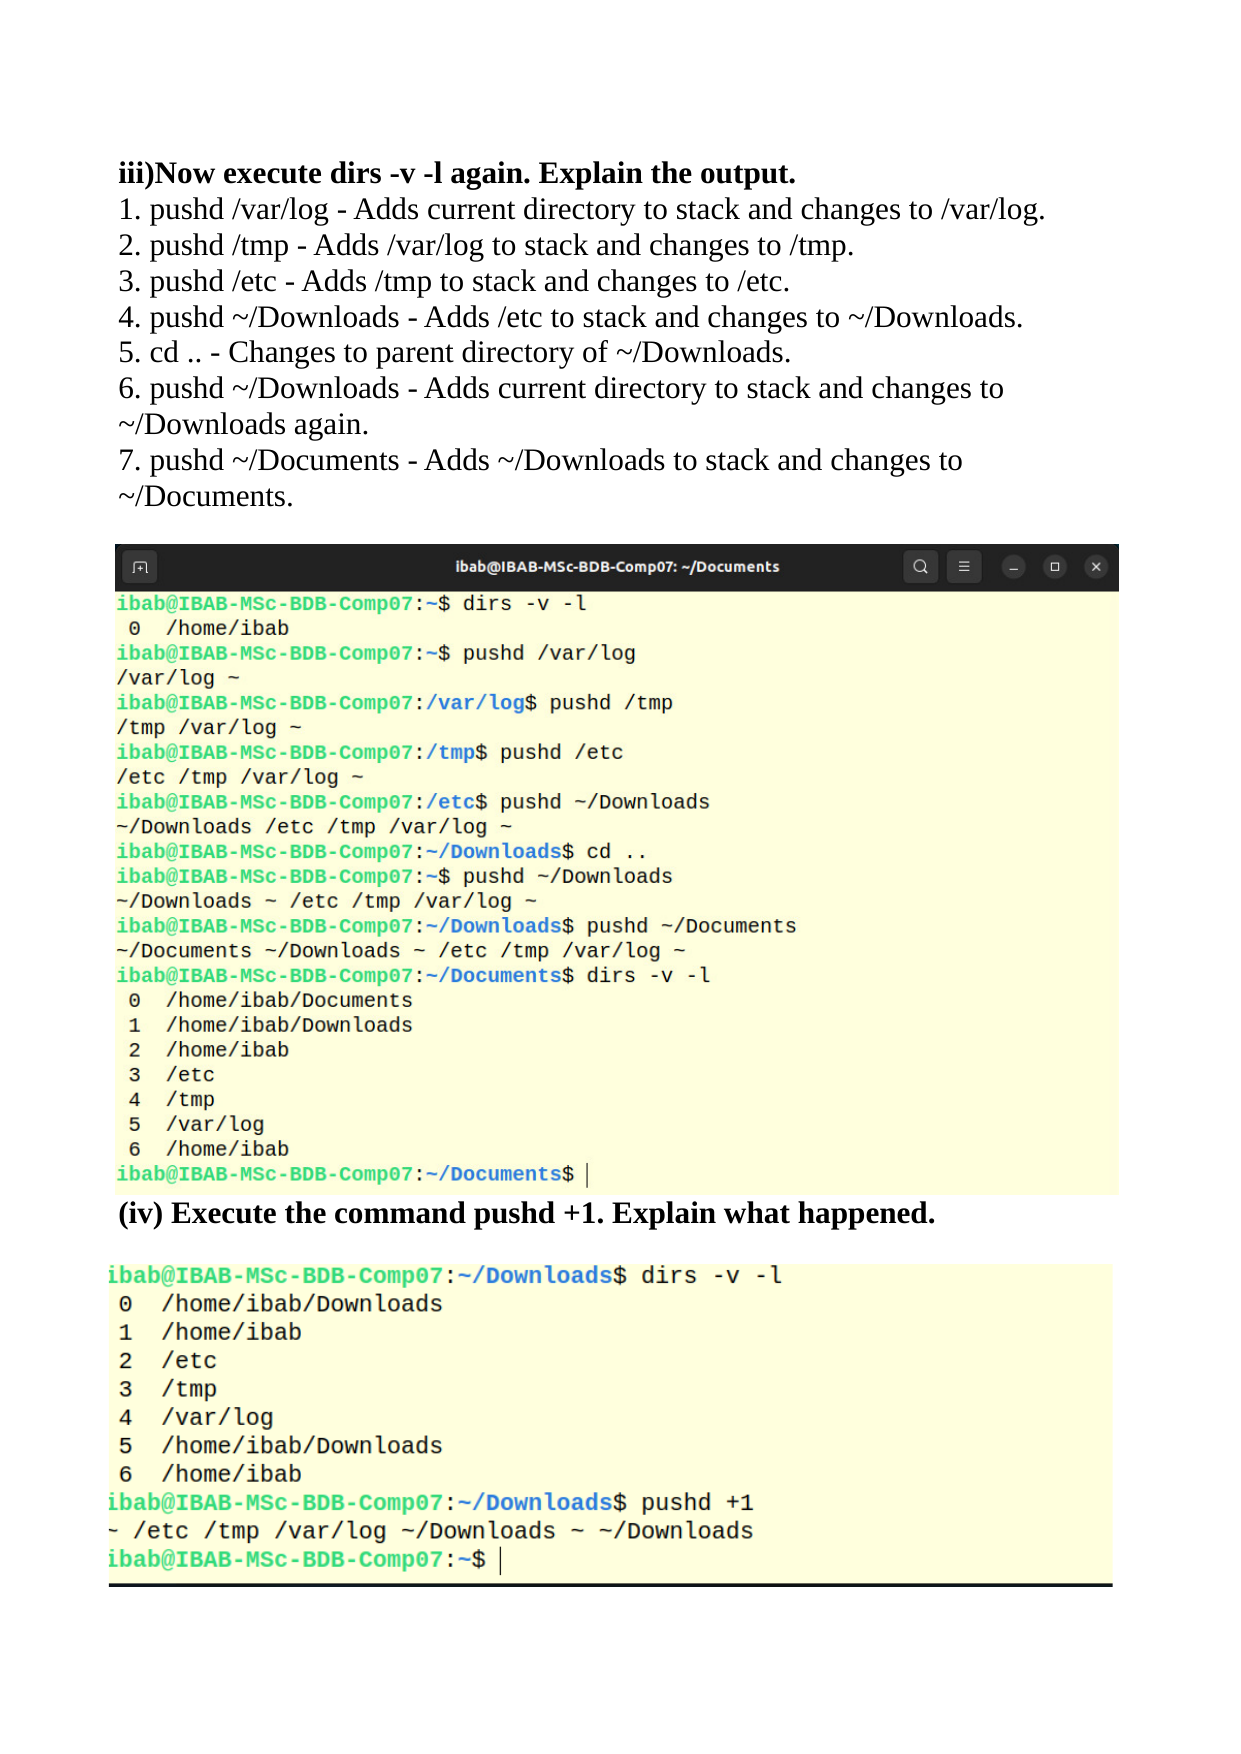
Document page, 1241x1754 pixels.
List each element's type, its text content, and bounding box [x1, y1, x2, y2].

text 6. pushd ~/Downloads - Adds current directory to stack and changes to ~/Downloads again. [118, 370, 1122, 442]
text 1. pushd /var/log - Adds current directory to stack and changes to /var/log. [118, 190, 1122, 226]
picture [108, 1264, 1113, 1587]
text 2. pushd /tmp - Adds /var/log to stack and changes to /tmp. [118, 226, 1122, 262]
text 3. pushd /etc - Adds /tmp to stack and changes to /etc. [118, 262, 1122, 298]
text 4. pushd ~/Downloads - Adds /etc to stack and changes to ~/Downloads. [118, 298, 1122, 334]
text 7. pushd ~/Documents - Adds ~/Downloads to stack and changes to ~/Documents. [118, 442, 1122, 513]
text (iv) Execute the command pushd +1. Explain what happened. [118, 513, 1122, 1231]
text iii)Now execute dirs -v -l again. Explain the output. [118, 154, 1122, 190]
text 5. cd .. - Changes to parent directory of ~/Downloads. [118, 334, 1122, 370]
picture [115, 544, 1119, 1195]
